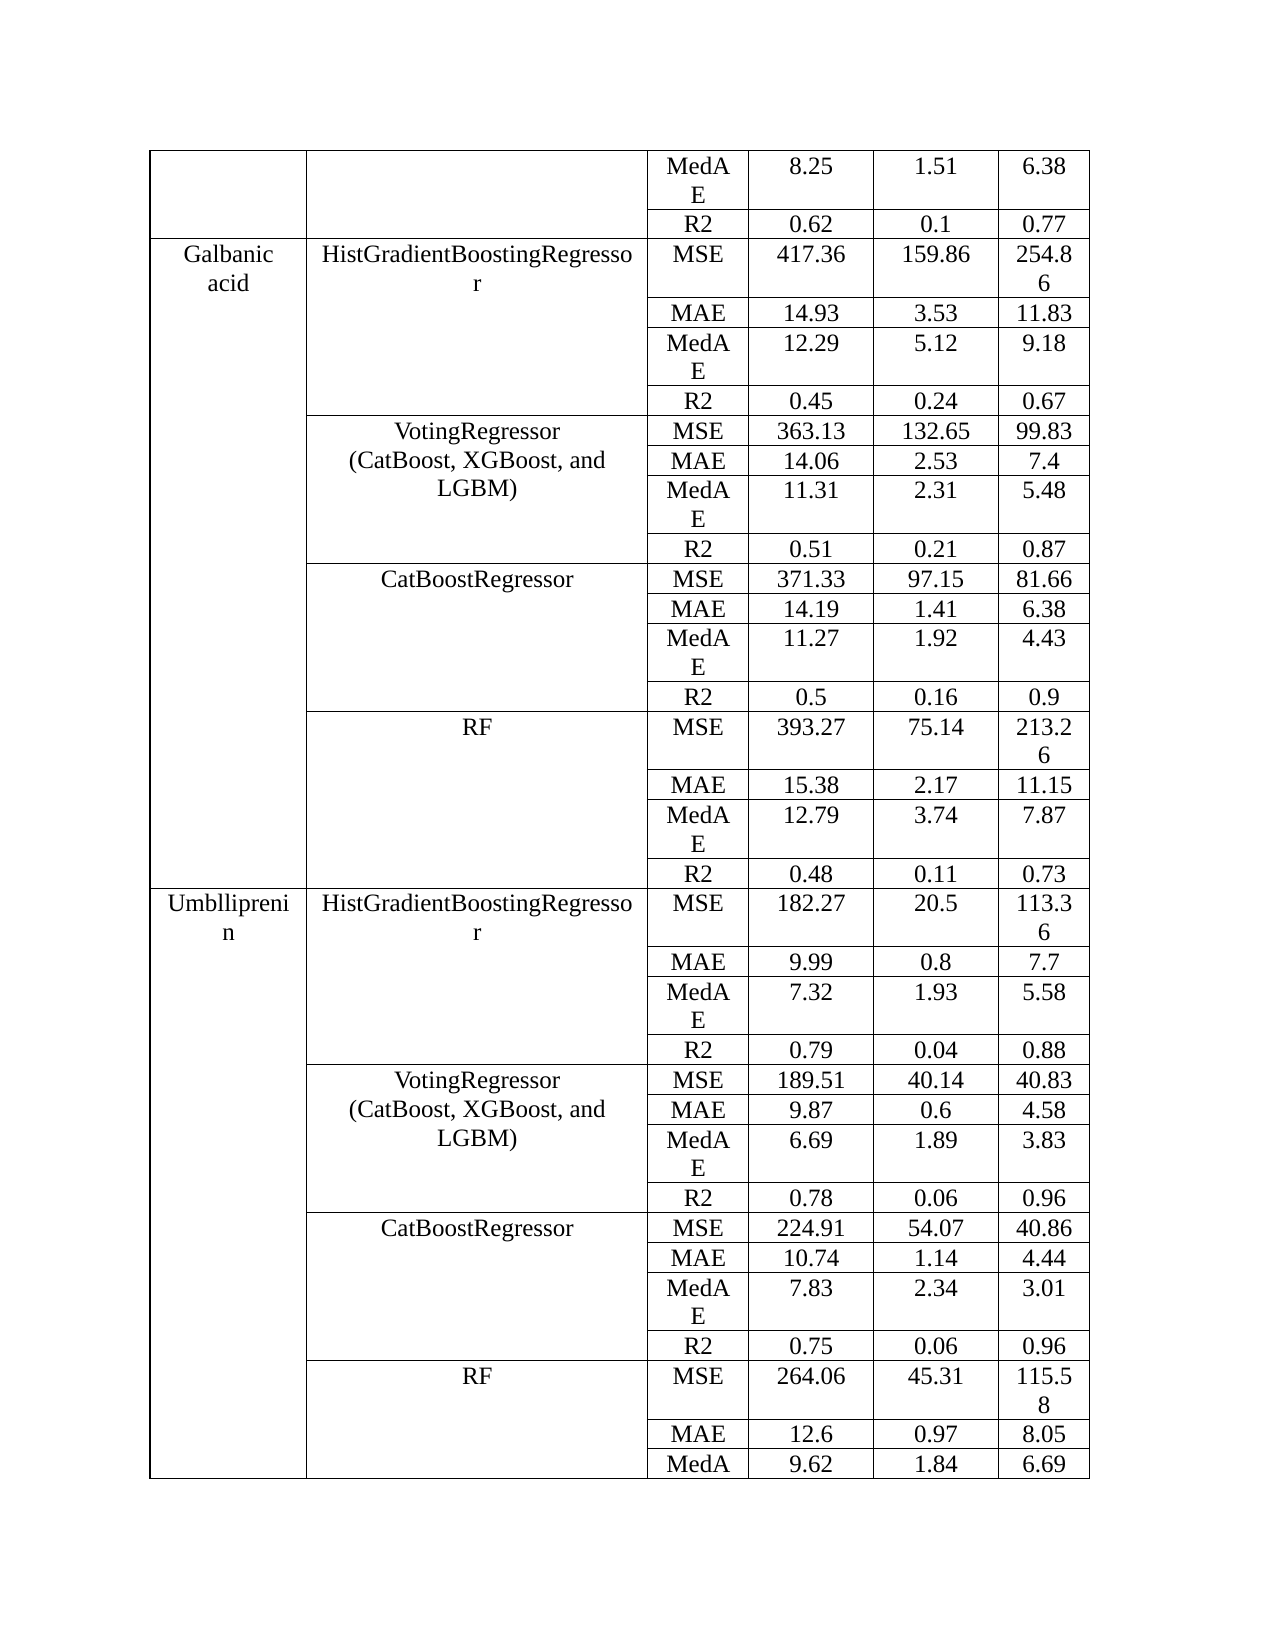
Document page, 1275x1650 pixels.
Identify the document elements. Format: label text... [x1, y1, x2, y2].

table_cell MAE [648, 1243, 748, 1272]
table_cell 0.21 [874, 534, 998, 563]
table_cell 264.06 [749, 1361, 873, 1418]
table_cell RF [307, 712, 647, 887]
table_cell 0.45 [749, 386, 873, 415]
table_cell 14.93 [749, 298, 873, 327]
table_cell 4.43 [999, 624, 1089, 681]
table_cell 6.38 [999, 594, 1089, 622]
table_cell 0.67 [999, 386, 1089, 415]
table_cell MAE [648, 298, 748, 327]
table_cell 0.75 [749, 1331, 873, 1360]
table_cell Umblliprenin [151, 889, 306, 1478]
table_cell 182.27 [749, 889, 873, 946]
table_cell 0.06 [874, 1331, 998, 1360]
table_cell 9.18 [999, 328, 1089, 385]
table_cell 7.83 [749, 1273, 873, 1330]
table_cell HistGradientBoostingRegressor [307, 239, 647, 415]
table_cell 3.74 [874, 800, 998, 858]
table_cell 0.97 [874, 1420, 998, 1448]
table_cell MedAE [648, 1125, 748, 1182]
table_cell MSE [648, 889, 748, 946]
table_cell 0.48 [749, 859, 873, 887]
table_cell 0.96 [999, 1331, 1089, 1360]
table_cell 45.31 [874, 1361, 998, 1418]
table_cell 81.66 [999, 564, 1089, 593]
table_cell R2 [648, 1331, 748, 1360]
table_cell 0.62 [749, 210, 873, 238]
table_cell 2.31 [874, 476, 998, 533]
table_cell 40.83 [999, 1065, 1089, 1094]
table_cell MedAE [648, 151, 748, 208]
table_cell 14.06 [749, 446, 873, 474]
table_cell VotingRegressor (CatBoost, XGBoost, and LGBM) [307, 1065, 647, 1212]
table_cell 0.79 [749, 1035, 873, 1064]
table_cell 11.15 [999, 770, 1089, 799]
table_cell 7.87 [999, 800, 1089, 858]
table_cell R2 [648, 682, 748, 711]
table_cell MAE [648, 446, 748, 474]
table_cell 363.13 [749, 416, 873, 445]
table_cell 0.8 [874, 947, 998, 976]
table_cell 0.96 [999, 1183, 1089, 1212]
table_cell 0.5 [749, 682, 873, 711]
table_cell 2.34 [874, 1273, 998, 1330]
table_cell 0.1 [874, 210, 998, 238]
table_cell 0.77 [999, 210, 1089, 238]
table_cell 224.91 [749, 1213, 873, 1242]
table_cell 12.6 [749, 1420, 873, 1448]
table_cell 213.26 [999, 712, 1089, 769]
table_cell 40.86 [999, 1213, 1089, 1242]
table_cell 75.14 [874, 712, 998, 769]
table_cell 54.07 [874, 1213, 998, 1242]
table_cell MSE [648, 1065, 748, 1094]
table_cell MAE [648, 770, 748, 799]
table_cell 0.06 [874, 1183, 998, 1212]
table_cell 0.6 [874, 1095, 998, 1124]
table_cell 0.51 [749, 534, 873, 563]
table_cell MSE [648, 1213, 748, 1242]
table_cell MAE [648, 947, 748, 976]
table_cell MAE [648, 1420, 748, 1448]
table_cell 4.44 [999, 1243, 1089, 1272]
table_cell MAE [648, 594, 748, 622]
table_cell 1.51 [874, 151, 998, 208]
table_cell 4.58 [999, 1095, 1089, 1124]
table_cell 0.9 [999, 682, 1089, 711]
table_cell R2 [648, 859, 748, 887]
table_cell 99.83 [999, 416, 1089, 445]
table_cell 6.38 [999, 151, 1089, 208]
table_cell 9.62 [749, 1449, 873, 1478]
table_cell 7.4 [999, 446, 1089, 474]
table_cell HistGradientBoostingRegressor [307, 889, 647, 1064]
table_cell 0.78 [749, 1183, 873, 1212]
table_cell MSE [648, 416, 748, 445]
table_cell 393.27 [749, 712, 873, 769]
table_cell MedAE [648, 977, 748, 1034]
table_cell MedAE [648, 800, 748, 858]
table_cell 1.93 [874, 977, 998, 1034]
table_cell 115.58 [999, 1361, 1089, 1418]
table_cell 8.05 [999, 1420, 1089, 1448]
table_cell 371.33 [749, 564, 873, 593]
table_cell 3.53 [874, 298, 998, 327]
table_cell 1.92 [874, 624, 998, 681]
table_cell 40.14 [874, 1065, 998, 1094]
table_cell 2.17 [874, 770, 998, 799]
table_cell 11.31 [749, 476, 873, 533]
table_cell CatBoostRegressor [307, 1213, 647, 1360]
table_cell RF [307, 1361, 647, 1478]
table_cell 0.24 [874, 386, 998, 415]
table_cell 15.38 [749, 770, 873, 799]
table_cell 0.16 [874, 682, 998, 711]
table_cell 5.12 [874, 328, 998, 385]
table_cell 20.5 [874, 889, 998, 946]
table_cell 9.99 [749, 947, 873, 976]
table_cell 132.65 [874, 416, 998, 445]
table_cell 10.74 [749, 1243, 873, 1272]
table_cell 159.86 [874, 239, 998, 297]
table_cell R2 [648, 1183, 748, 1212]
table_cell 417.36 [749, 239, 873, 297]
table_cell MedAE [648, 1273, 748, 1330]
table_cell MedAE [648, 624, 748, 681]
table_cell 7.32 [749, 977, 873, 1034]
table_cell 189.51 [749, 1065, 873, 1094]
table_cell R2 [648, 534, 748, 563]
table_cell MSE [648, 712, 748, 769]
table_cell 2.53 [874, 446, 998, 474]
table_cell CatBoostRegressor [307, 564, 647, 711]
table_cell R2 [648, 1035, 748, 1064]
table_cell 5.58 [999, 977, 1089, 1034]
table_cell 1.14 [874, 1243, 998, 1272]
table_cell 0.04 [874, 1035, 998, 1064]
table_cell 0.88 [999, 1035, 1089, 1064]
table_cell 11.83 [999, 298, 1089, 327]
table_cell 11.27 [749, 624, 873, 681]
table_cell 12.79 [749, 800, 873, 858]
table_cell 1.89 [874, 1125, 998, 1182]
table_cell 97.15 [874, 564, 998, 593]
table_cell 8.25 [749, 151, 873, 208]
table_cell MSE [648, 564, 748, 593]
table_cell R2 [648, 210, 748, 238]
table_cell MedAE [648, 328, 748, 385]
table_cell MedA [648, 1449, 748, 1478]
table_cell 0.11 [874, 859, 998, 887]
table_cell 254.86 [999, 239, 1089, 297]
table_cell Galbanic acid [151, 239, 306, 887]
table_cell 7.7 [999, 947, 1089, 976]
table_cell 1.84 [874, 1449, 998, 1478]
table_cell 0.73 [999, 859, 1089, 887]
table_cell 9.87 [749, 1095, 873, 1124]
table_cell MAE [648, 1095, 748, 1124]
table_cell MedAE [648, 476, 748, 533]
table_cell 0.87 [999, 534, 1089, 563]
table_cell 14.19 [749, 594, 873, 622]
table_cell VotingRegressor (CatBoost, XGBoost, and LGBM) [307, 416, 647, 563]
table_cell 6.69 [749, 1125, 873, 1182]
table_cell MSE [648, 239, 748, 297]
table_cell 113.36 [999, 889, 1089, 946]
table_cell 12.29 [749, 328, 873, 385]
table_cell 3.01 [999, 1273, 1089, 1330]
table_cell R2 [648, 386, 748, 415]
table_cell 6.69 [999, 1449, 1089, 1478]
table_cell 1.41 [874, 594, 998, 622]
table_cell [151, 151, 306, 238]
table_cell 5.48 [999, 476, 1089, 533]
table_cell 3.83 [999, 1125, 1089, 1182]
table_cell MSE [648, 1361, 748, 1418]
table_cell [307, 151, 647, 238]
